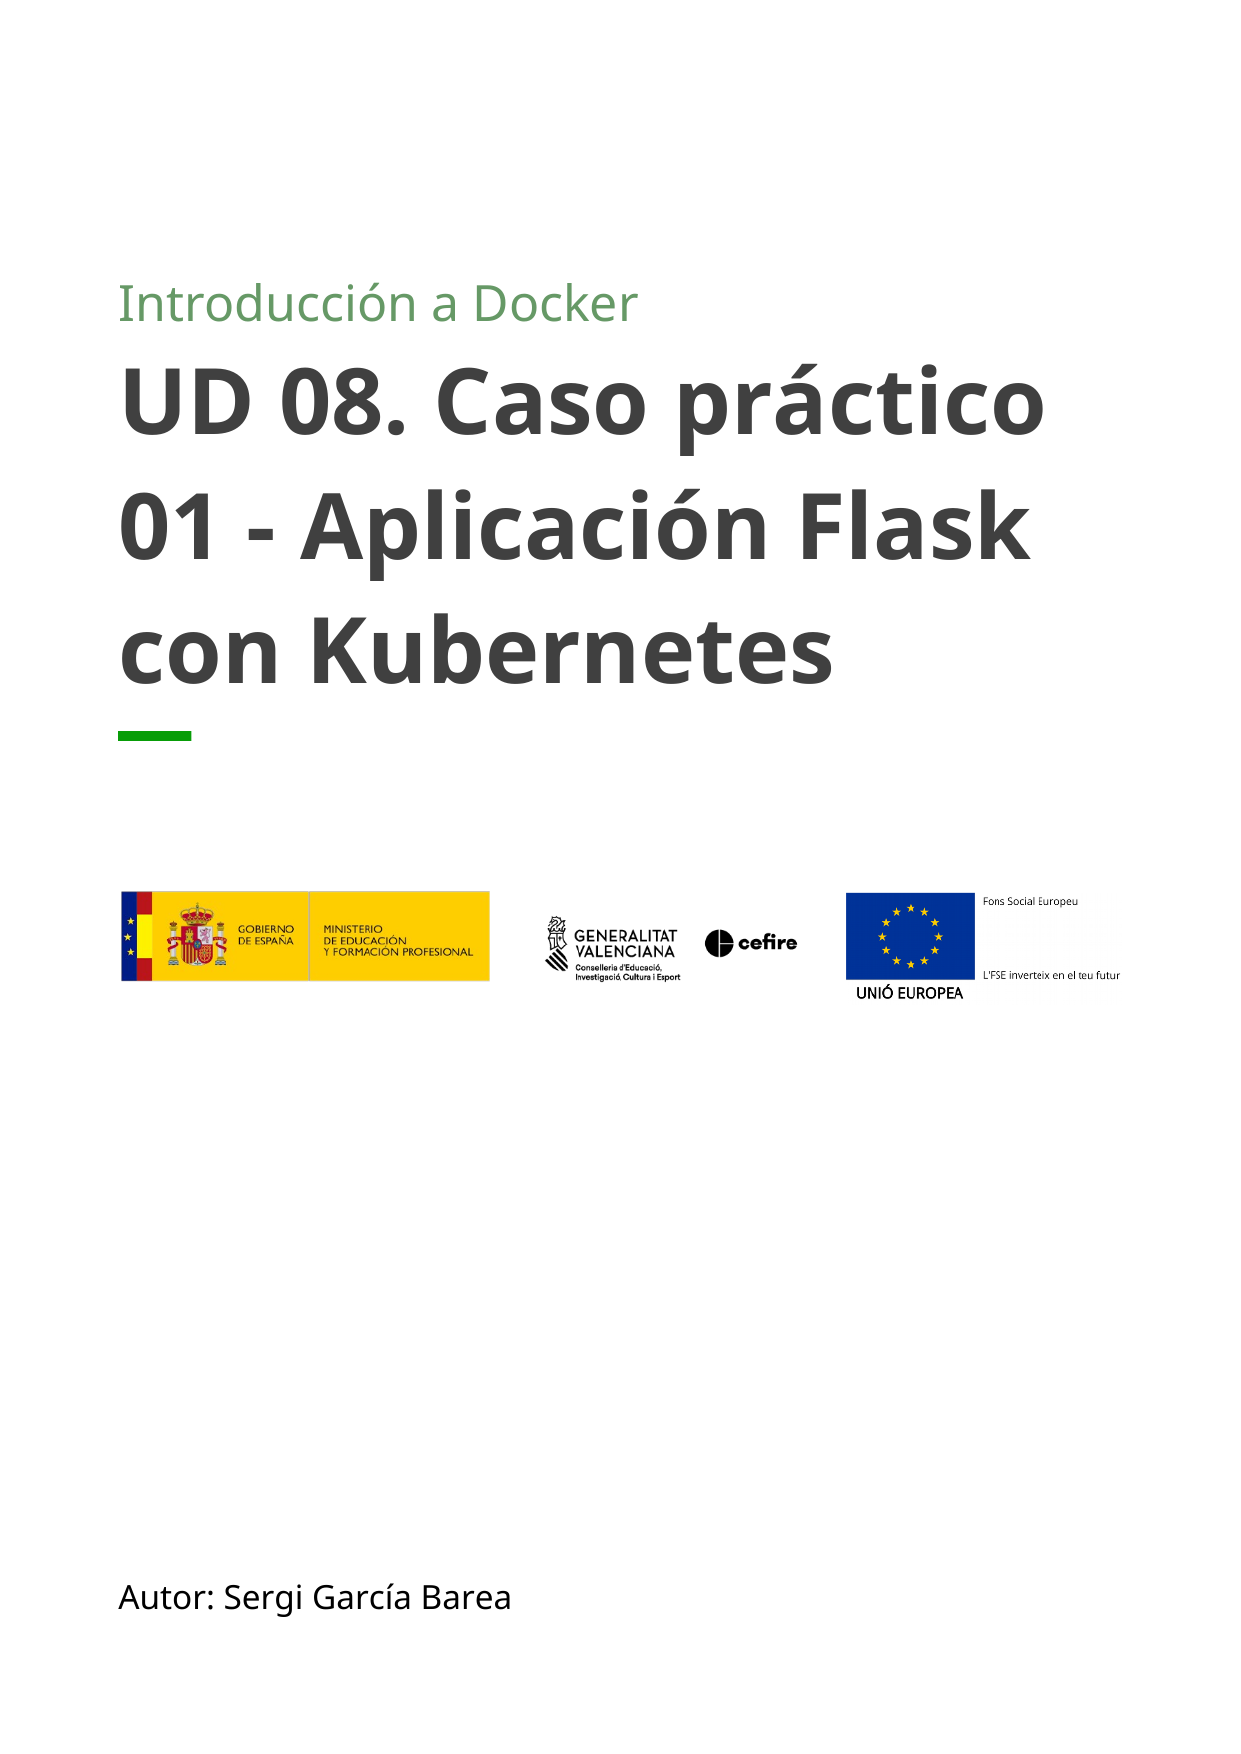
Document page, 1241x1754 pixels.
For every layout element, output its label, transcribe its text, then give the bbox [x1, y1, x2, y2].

title Introducción a Docker UD 08. Caso práctico 01 - Aplicación Flask con Kubernetes [118, 268, 1122, 711]
picture [118, 885, 1123, 1005]
text Autor: Sergi García Barea [118, 1574, 1122, 1619]
picture [118, 731, 192, 741]
